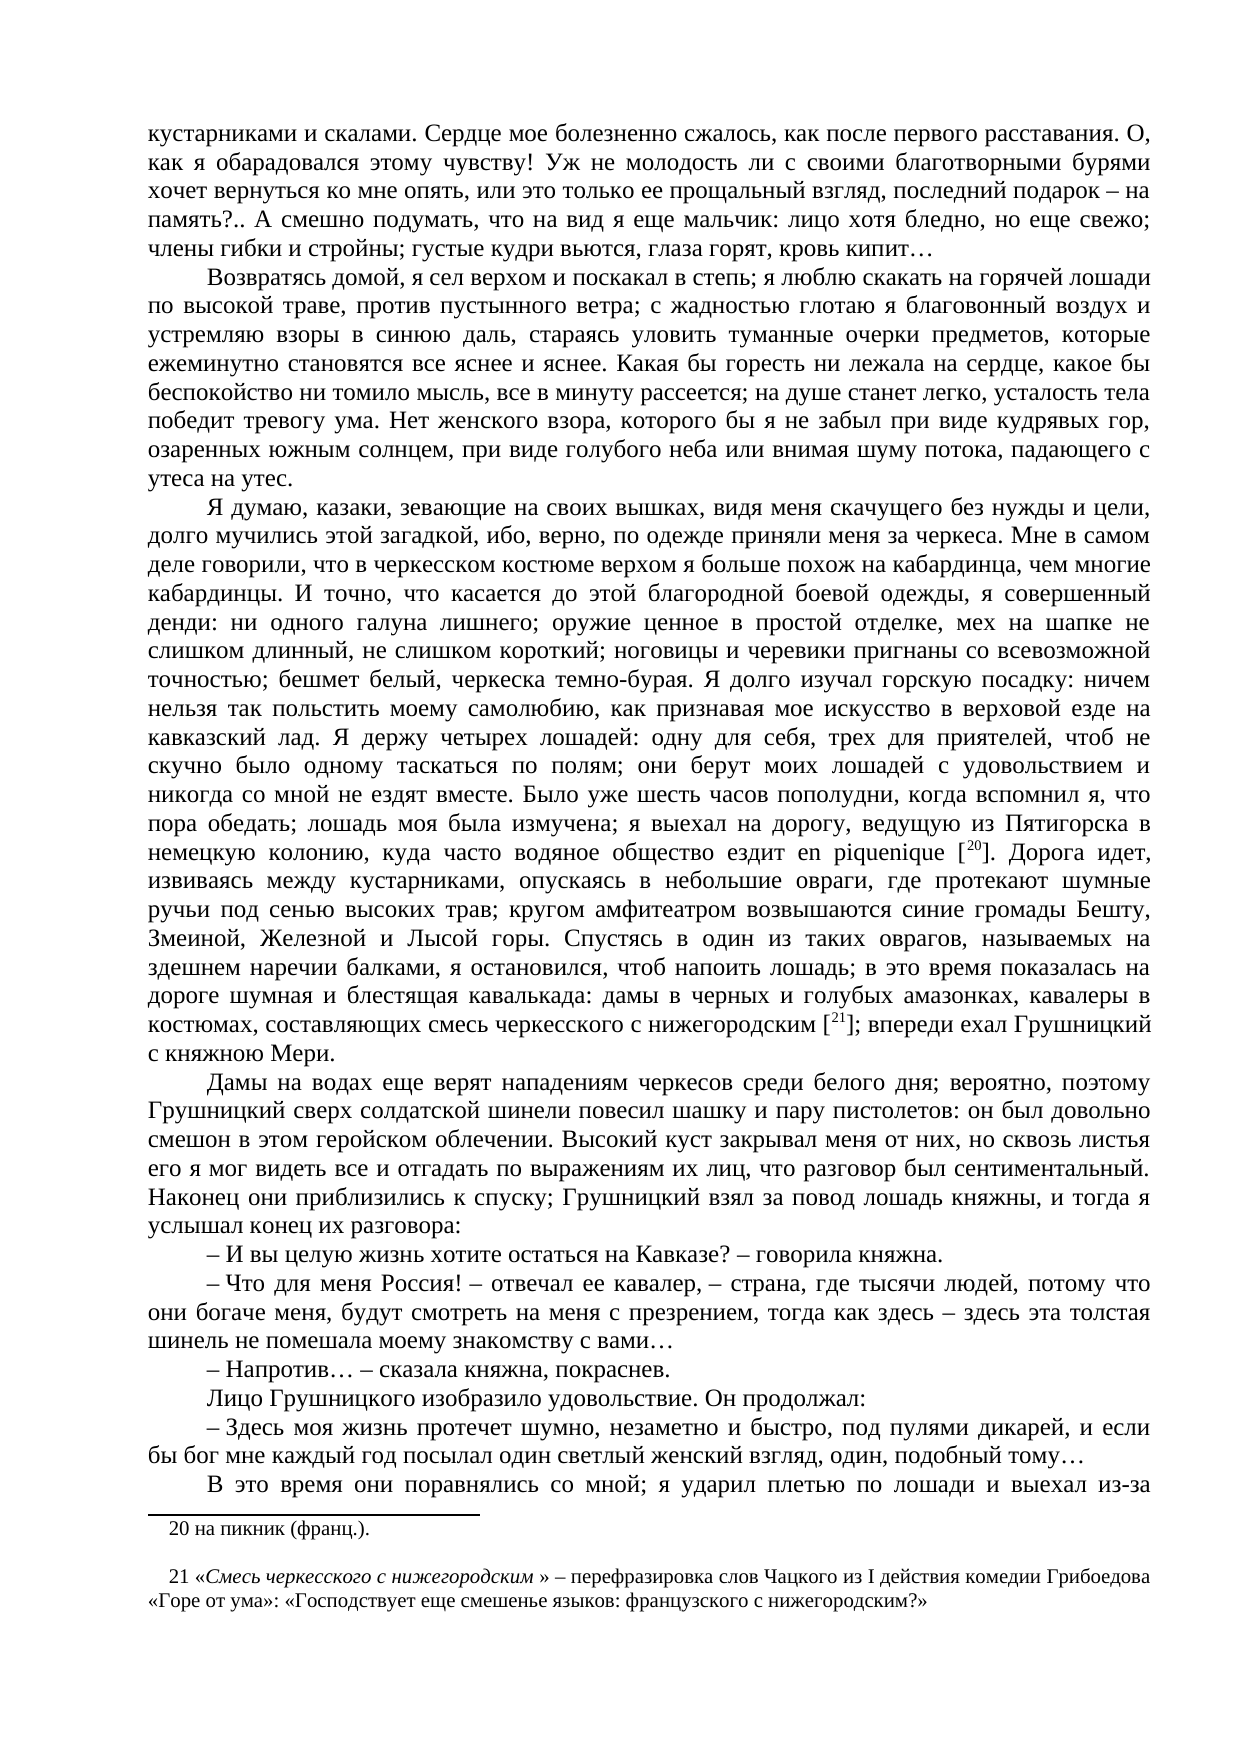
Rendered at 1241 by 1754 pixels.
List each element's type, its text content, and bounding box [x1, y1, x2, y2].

text В это время они поравнялись со мной; я ударил плетью по лошади и выехал из-за [148, 1469, 1152, 1498]
text Я думаю, казаки, зевающие на своих вышках, видя меня скачущего без нужды и цели, долго мучились этой загадкой, ибо, верно, по одежде приняли меня за черкеса. Мне в самом деле говорили, что в черкесском костюме верхом я больше похож на кабардинца, чем многие кабардинцы. И точно, что касается до этой благородной боевой одежды, я совершенный денди: ни одного галуна лишнего; оружие ценное в простой отделке, мех на шапке не слишком длинный, не слишком короткий; ноговицы и черевики пригнаны со всевозможной точностью; бешмет белый, черкеска темно-бурая. Я долго изучал горскую посадку: ничем нельзя так польстить моему самолюбию, как признавая мое искусство в верховой езде на кавказский лад. Я держу четырех лошадей: одну для себя, трех для приятелей, чтоб не скучно было одному таскаться по полям; они берут моих лошадей с удовольствием и никогда со мной не ездят вместе. Было уже шесть часов пополудни, когда вспомнил я, что пора обедать; лошадь моя была измучена; я выехал на дорогу, ведущую из Пятигорска в немецкую колонию, куда часто водяное общество ездит en piquenique []. Дорога идет, извиваясь между кустарниками, опускаясь в небольшие овраги, где протекают шумные ручьи под сенью высоких трав; кругом амфитеатром возвышаются синие громады Бешту, Змеиной, Железной и Лысой горы. Спустясь в один из таких оврагов, называемых на здешнем наречии балками, я остановился, чтоб напоить лошадь; в это время показалась на дороге шумная и блестящая кавалькада: дамы в черных и голубых амазонках, кавалеры в костюмах, составляющих смесь черкесского с нижегородским []; впереди ехал Грушницкий с княжною Мери. [148, 492, 1152, 1067]
text – Здесь моя жизнь протечет шумно, незаметно и быстро, под пулями дикарей, и если бы бог мне каждый год посылал один светлый женский взгляд, один, подобный тому… [148, 1412, 1152, 1469]
text кустарниками и скалами. Сердце мое болезненно сжалось, как после первого расставания. О, как я обарадовался этому чувству! Уж не молодость ли с своими благотворными бурями хочет вернуться ко мне опять, или это только ее прощальный взгляд, последний подарок – на память?.. А смешно подумать, что на вид я еще мальчик: лицо хотя бледно, но еще свежо; члены гибки и стройны; густые кудри вьются, глаза горят, кровь кипит… [148, 118, 1152, 262]
text – Напротив… – сказала княжна, покраснев. [148, 1354, 1152, 1383]
text Лицо Грушницкого изобразило удовольствие. Он продолжал: [148, 1383, 1152, 1412]
text Возвратясь домой, я сел верхом и поскакал в степь; я люблю скакать на горячей лошади по высокой траве, против пустынного ветра; с жадностью глотаю я благовонный воздух и устремляю взоры в синюю даль, стараясь уловить туманные очерки предметов, которые ежеминутно становятся все яснее и яснее. Какая бы горесть ни лежала на сердце, какое бы беспокойство ни томило мысль, все в минуту рассеется; на душе станет легко, усталость тела победит тревогу ума. Нет женского взора, которого бы я не забыл при виде кудрявых гор, озаренных южным солнцем, при виде голубого неба или внимая шуму потока, падающего с утеса на утес. [148, 262, 1152, 492]
text «Смесь черкесского с нижегородским » – перефразировка слов Чацкого из I действия комедии Грибоедова «Горе от ума»: «Господствует еще смешенье языков: французского с нижегородским?» [148, 1564, 1152, 1612]
text – И вы целую жизнь хотите остаться на Кавказе? – говорила княжна. [148, 1239, 1152, 1268]
text – Что для меня Россия! – отвечал ее кавалер, – страна, где тысячи людей, потому что они богаче меня, будут смотреть на меня с презрением, тогда как здесь – здесь эта толстая шинель не помешала моему знакомству с вами… [148, 1268, 1152, 1354]
text Дамы на водах еще верят нападениям черкесов среди белого дня; вероятно, поэтому Грушницкий сверх солдатской шинели повесил шашку и пару пистолетов: он был довольно смешон в этом геройском облечении. Высокий куст закрывал меня от них, но сквозь листья его я мог видеть все и отгадать по выражениям их лиц, что разговор был сентиментальный. Наконец они приблизились к спуску; Грушницкий взял за повод лошадь княжны, и тогда я услышал конец их разговора: [148, 1067, 1152, 1239]
text на пикник (франц.). [148, 1516, 1152, 1539]
